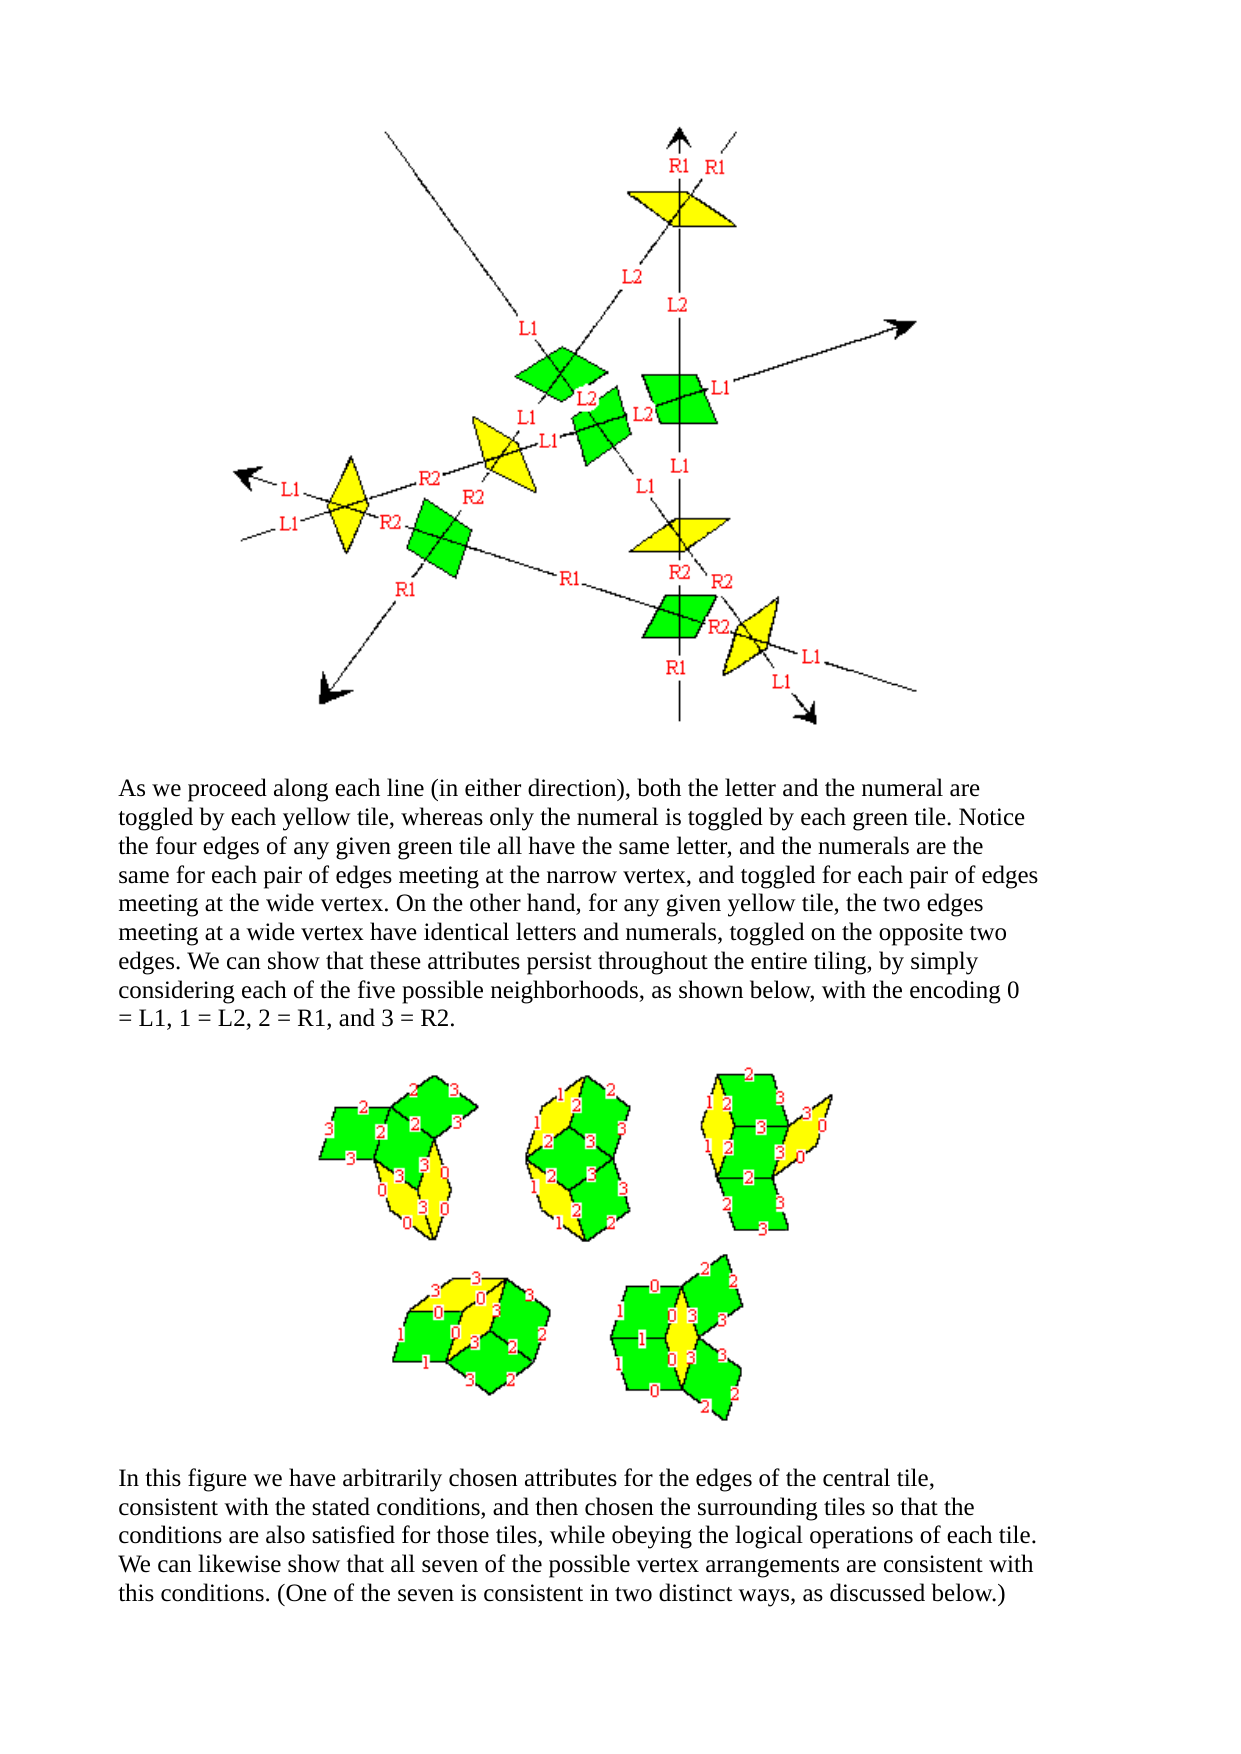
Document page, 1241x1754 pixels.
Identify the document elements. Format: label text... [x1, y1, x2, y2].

table_cell [118, 118, 224, 745]
table_cell As we proceed along each line (in either direction), both the letter and the numeral are toggled by each yellow tile, whereas only the numeral is toggled by each green tile. Notice the four edges of any given green tile all have the same letter, and the numerals are the same for each pair of edges meeting at the narrow vertex, and toggled for each pair of edges meeting at the wide vertex. On the other hand, for any given yellow tile, the two edges meeting at a wide vertex have identical letters and numerals, toggled on the opposite two edges. We can show that these attributes persist throughout the entire tiling, by simply considering each of the five possible neighborhoods, as shown below, with the encoding 0 = L1, 1 = L2, 2 = R1, and 3 = R2. [118, 774, 1040, 1032]
table_cell In this figure we have arbitrarily chosen attributes for the edges of the central tile, consistent with the stated conditions, and then chosen the surrounding tiles so that the conditions are also satisfied for those tiles, while obeying the logical operations of each tile. We can likewise show that all seven of the possible vertex arrangements are consistent with this conditions. (One of the seven is consistent in two distinct ways, as discussed below.) [118, 1463, 1040, 1607]
table_cell [118, 1061, 308, 1434]
table_cell [850, 1061, 1040, 1434]
table_cell [118, 1434, 1040, 1463]
picture [224, 118, 934, 745]
table_cell [118, 1032, 1040, 1061]
table_cell [118, 745, 1040, 773]
table_cell [934, 118, 1040, 745]
table_cell [118, 1607, 1040, 1636]
picture [308, 1061, 850, 1435]
